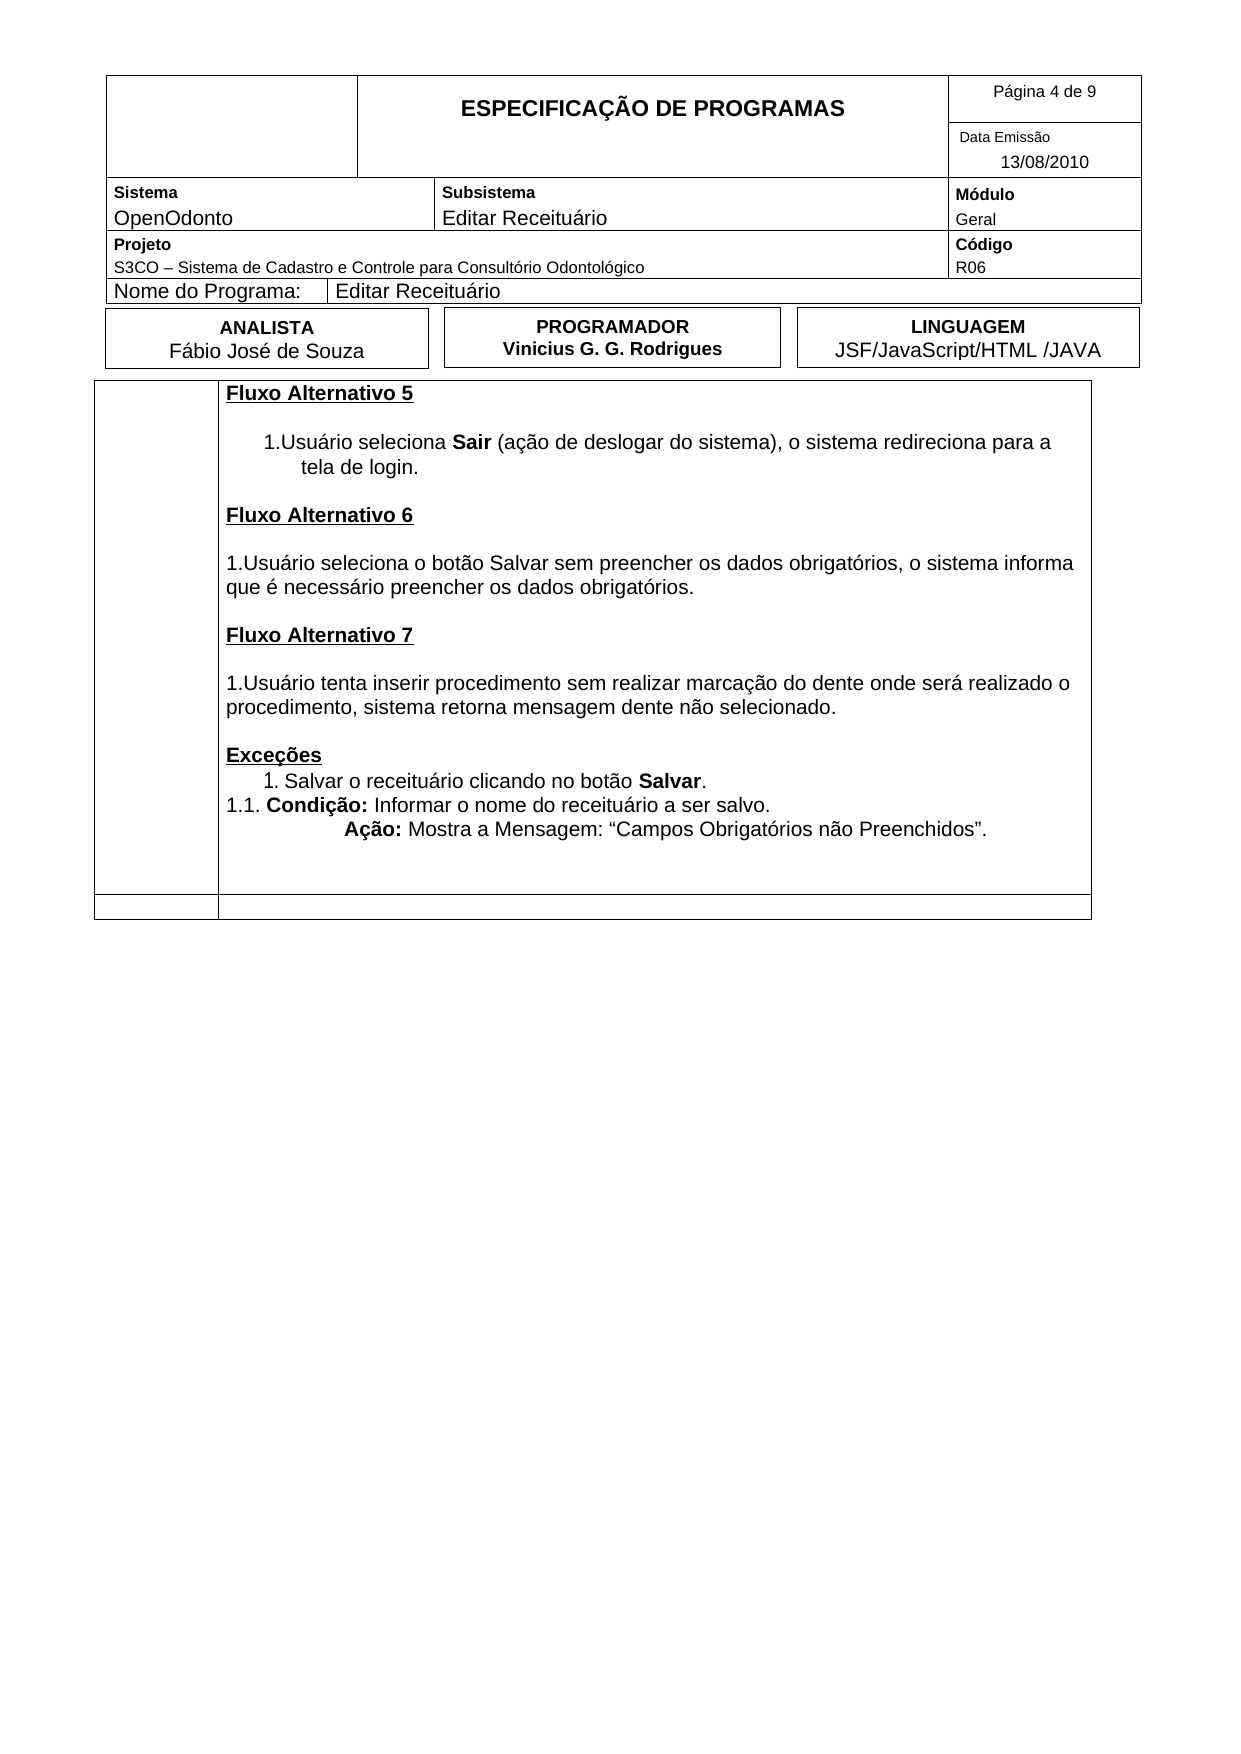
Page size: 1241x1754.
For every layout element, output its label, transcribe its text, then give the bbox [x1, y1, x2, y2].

table_header Fluxo Alternativo 5 Usuário seleciona Sair (ação de deslogar do sistema), o sistema redireciona para a tela de login. Fluxo Alternativo 6 Usuário seleciona o botão Salvar sem preencher os dados obrigatórios, o sistema informa que é necessário preencher os dados obrigatórios. Fluxo Alternativo 7 Usuário tenta inserir procedimento sem realizar marcação do dente onde será realizado o procedimento, sistema retorna mensagem dente não selecionado. Exceções 1. Salvar o receituário clicando no botão Salvar. 1.1. Condição: Informar o nome do receituário a ser salvo. Ação: Mostra a Mensagem: “Campos Obrigatórios não Preenchidos”. [219, 381, 1091, 893]
table_cell [219, 895, 1091, 918]
table_cell [95, 895, 218, 918]
table_header [95, 381, 218, 893]
